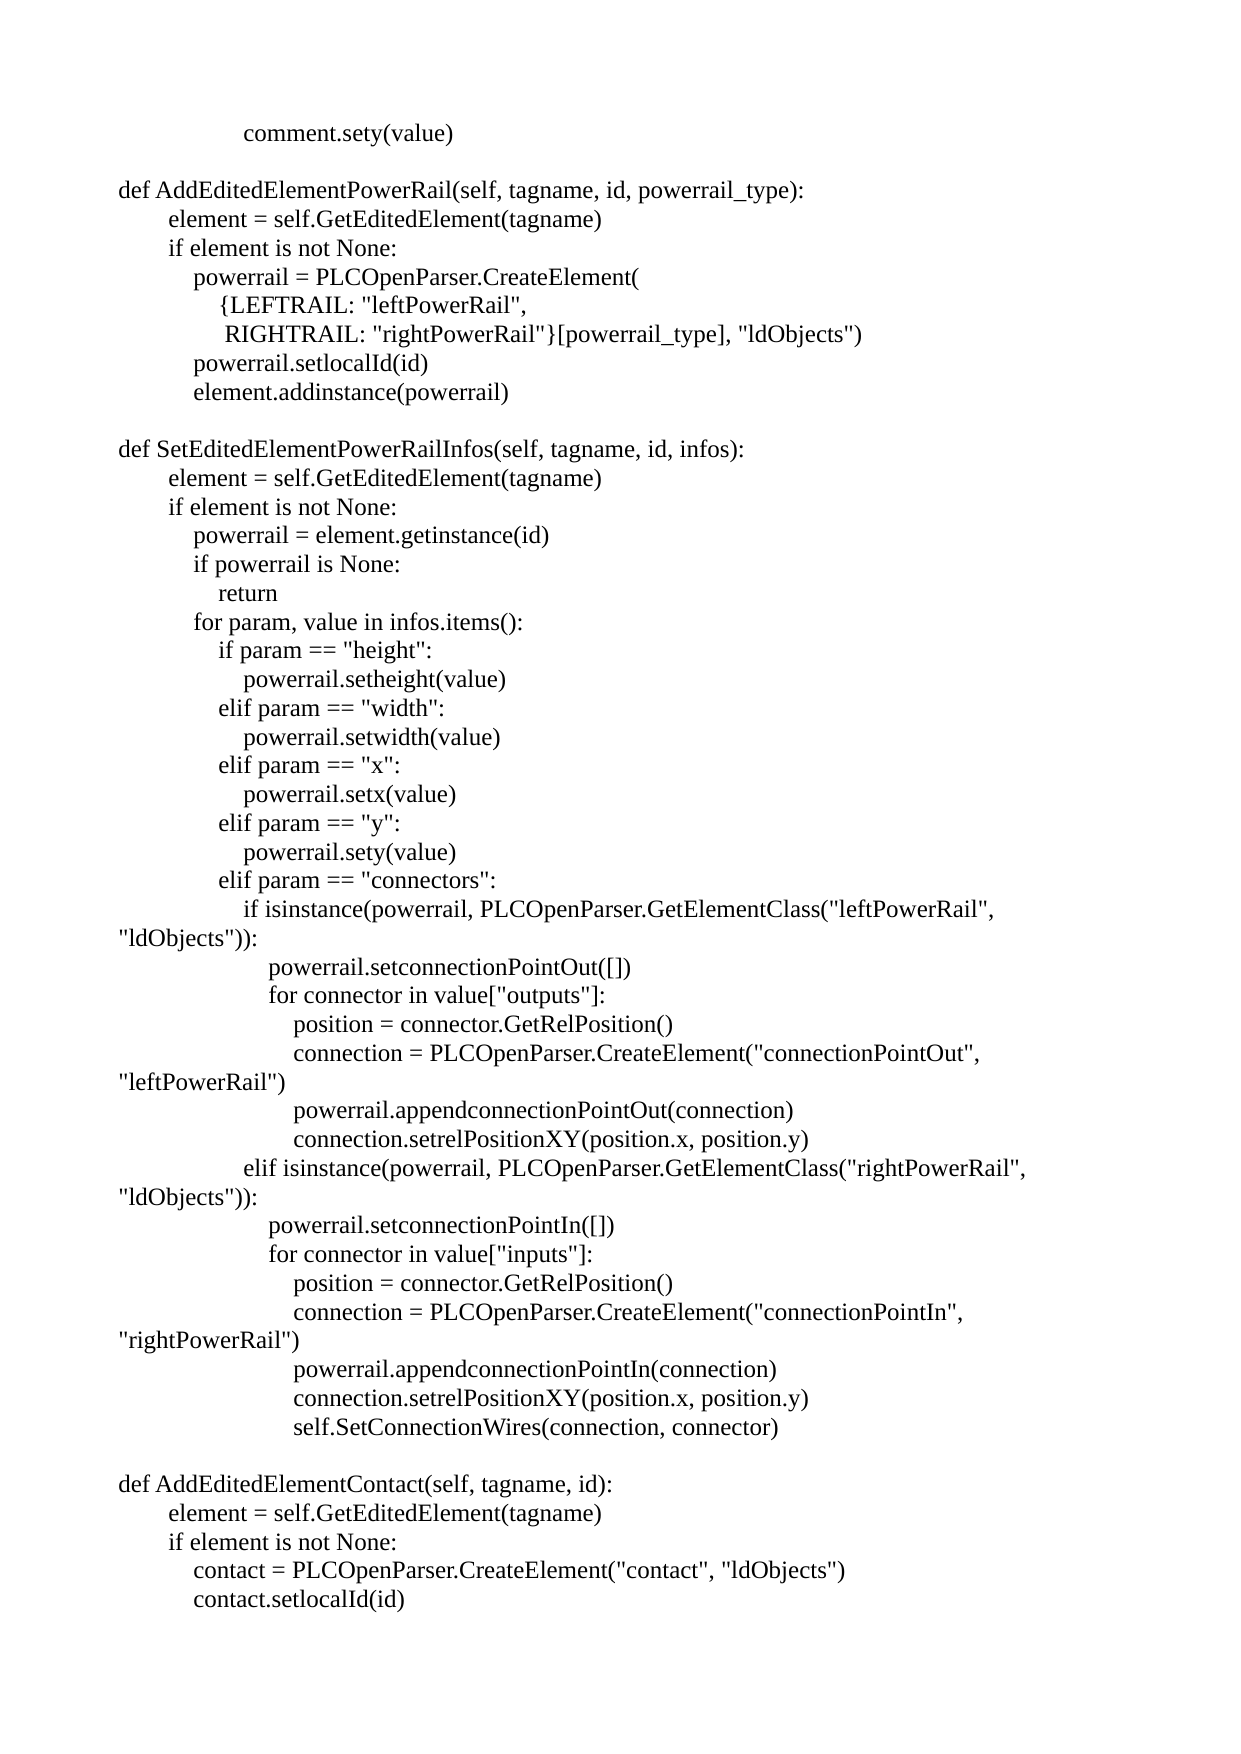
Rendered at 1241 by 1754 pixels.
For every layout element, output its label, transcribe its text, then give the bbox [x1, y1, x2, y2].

text powerrail.setconnectionPointIn([]) [118, 1211, 1122, 1239]
text powerrail.setx(value) [118, 779, 1122, 808]
text if element is not None: [118, 492, 1122, 521]
text if element is not None: [118, 233, 1122, 262]
text if element is not None: [118, 1527, 1122, 1556]
text def AddEditedElementPowerRail(self, tagname, id, powerrail_type): [118, 176, 1122, 204]
text position = connector.GetRelPosition() [118, 1268, 1122, 1297]
text connection.setrelPositionXY(position.x, position.y) [118, 1124, 1122, 1153]
text connection = PLCOpenParser.CreateElement("connectionPointIn", "rightPowerRail") [118, 1297, 1122, 1354]
text element = self.GetEditedElement(tagname) [118, 1498, 1122, 1527]
text self.SetConnectionWires(connection, connector) [118, 1412, 1122, 1441]
text powerrail.appendconnectionPointOut(connection) [118, 1096, 1122, 1124]
text def AddEditedElementContact(self, tagname, id): [118, 1469, 1122, 1498]
text powerrail.setwidth(value) [118, 722, 1122, 751]
text RIGHTRAIL: "rightPowerRail"}[powerrail_type], "ldObjects") [118, 319, 1122, 348]
text if isinstance(powerrail, PLCOpenParser.GetElementClass("leftPowerRail", "ldObjects")): [118, 894, 1122, 952]
text powerrail.setlocalId(id) [118, 348, 1122, 377]
text powerrail = element.getinstance(id) [118, 521, 1122, 549]
text return [118, 578, 1122, 607]
text if powerrail is None: [118, 549, 1122, 578]
text element = self.GetEditedElement(tagname) [118, 204, 1122, 233]
text def SetEditedElementPowerRailInfos(self, tagname, id, infos): [118, 434, 1122, 463]
text powerrail.setheight(value) [118, 664, 1122, 693]
text position = connector.GetRelPosition() [118, 1009, 1122, 1038]
text for connector in value["inputs"]: [118, 1239, 1122, 1268]
text powerrail.setconnectionPointOut([]) [118, 952, 1122, 981]
text elif param == "y": [118, 808, 1122, 837]
text elif param == "width": [118, 693, 1122, 722]
text connection = PLCOpenParser.CreateElement("connectionPointOut", "leftPowerRail") [118, 1038, 1122, 1096]
text for param, value in infos.items(): [118, 607, 1122, 636]
text powerrail.appendconnectionPointIn(connection) [118, 1354, 1122, 1383]
text element = self.GetEditedElement(tagname) [118, 463, 1122, 492]
text comment.sety(value) [118, 118, 1122, 147]
text for connector in value["outputs"]: [118, 981, 1122, 1009]
text elif param == "x": [118, 751, 1122, 779]
text elif isinstance(powerrail, PLCOpenParser.GetElementClass("rightPowerRail", "ldObjects")): [118, 1153, 1122, 1211]
text contact.setlocalId(id) [118, 1584, 1122, 1613]
text contact = PLCOpenParser.CreateElement("contact", "ldObjects") [118, 1556, 1122, 1584]
text {LEFTRAIL: "leftPowerRail", [118, 291, 1122, 319]
text powerrail = PLCOpenParser.CreateElement( [118, 262, 1122, 291]
text connection.setrelPositionXY(position.x, position.y) [118, 1383, 1122, 1412]
text elif param == "connectors": [118, 866, 1122, 894]
text element.addinstance(powerrail) [118, 377, 1122, 406]
text if param == "height": [118, 636, 1122, 664]
text powerrail.sety(value) [118, 837, 1122, 866]
